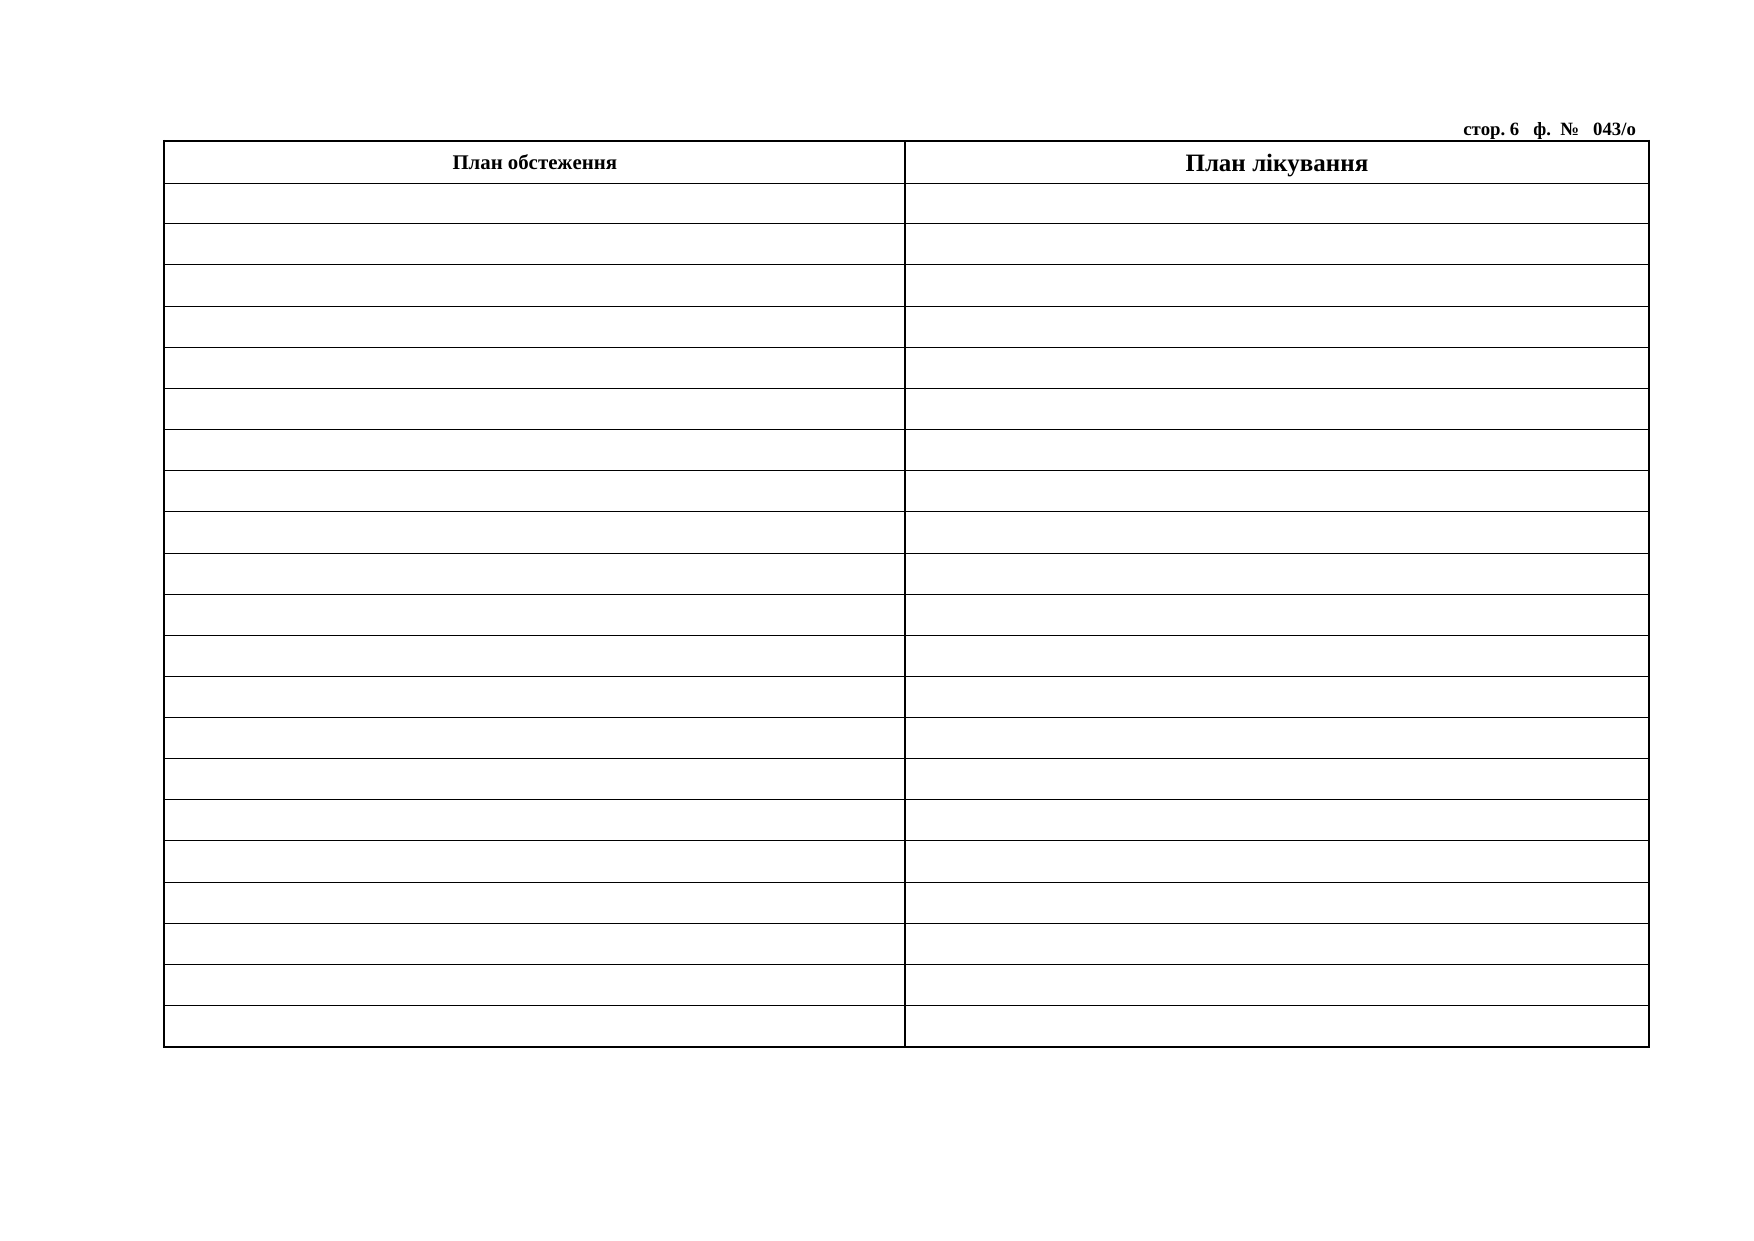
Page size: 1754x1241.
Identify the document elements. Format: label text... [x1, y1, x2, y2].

table_cell [165, 184, 904, 223]
table_cell [906, 841, 1648, 882]
table_cell [906, 512, 1648, 552]
table_cell [906, 265, 1648, 306]
table_cell [906, 965, 1648, 1005]
table_cell [906, 677, 1648, 717]
table_cell [906, 1006, 1648, 1046]
table_cell [165, 800, 904, 840]
table_header План лікування [906, 142, 1648, 183]
table_cell [906, 759, 1648, 799]
table_cell [165, 471, 904, 511]
table_cell [165, 348, 904, 388]
table_cell [906, 224, 1648, 264]
table_cell [906, 924, 1648, 964]
table_cell [165, 512, 904, 552]
table_cell [906, 307, 1648, 347]
table_cell [165, 841, 904, 882]
table_cell [165, 636, 904, 676]
table_cell [165, 265, 904, 306]
table_cell [165, 554, 904, 593]
table_cell [165, 389, 904, 429]
table_cell [906, 389, 1648, 429]
table_cell [906, 883, 1648, 923]
table_cell [165, 595, 904, 635]
table_cell [165, 224, 904, 264]
table_cell [906, 800, 1648, 840]
table_cell [165, 677, 904, 717]
text стор. 6 ф. № 043/о [177, 118, 1636, 140]
table_cell [165, 430, 904, 470]
table_cell [165, 924, 904, 964]
table_cell [906, 471, 1648, 511]
table_cell [906, 636, 1648, 676]
table_cell [906, 595, 1648, 635]
table_cell [165, 1006, 904, 1046]
table_cell [165, 965, 904, 1005]
table_cell [165, 307, 904, 347]
table_cell [906, 718, 1648, 758]
table_cell [906, 430, 1648, 470]
table_cell [906, 184, 1648, 223]
table_cell [165, 759, 904, 799]
table_cell [906, 554, 1648, 593]
table_cell [906, 348, 1648, 388]
table_cell [165, 883, 904, 923]
table_header План обстеження [165, 142, 904, 183]
table_cell [165, 718, 904, 758]
